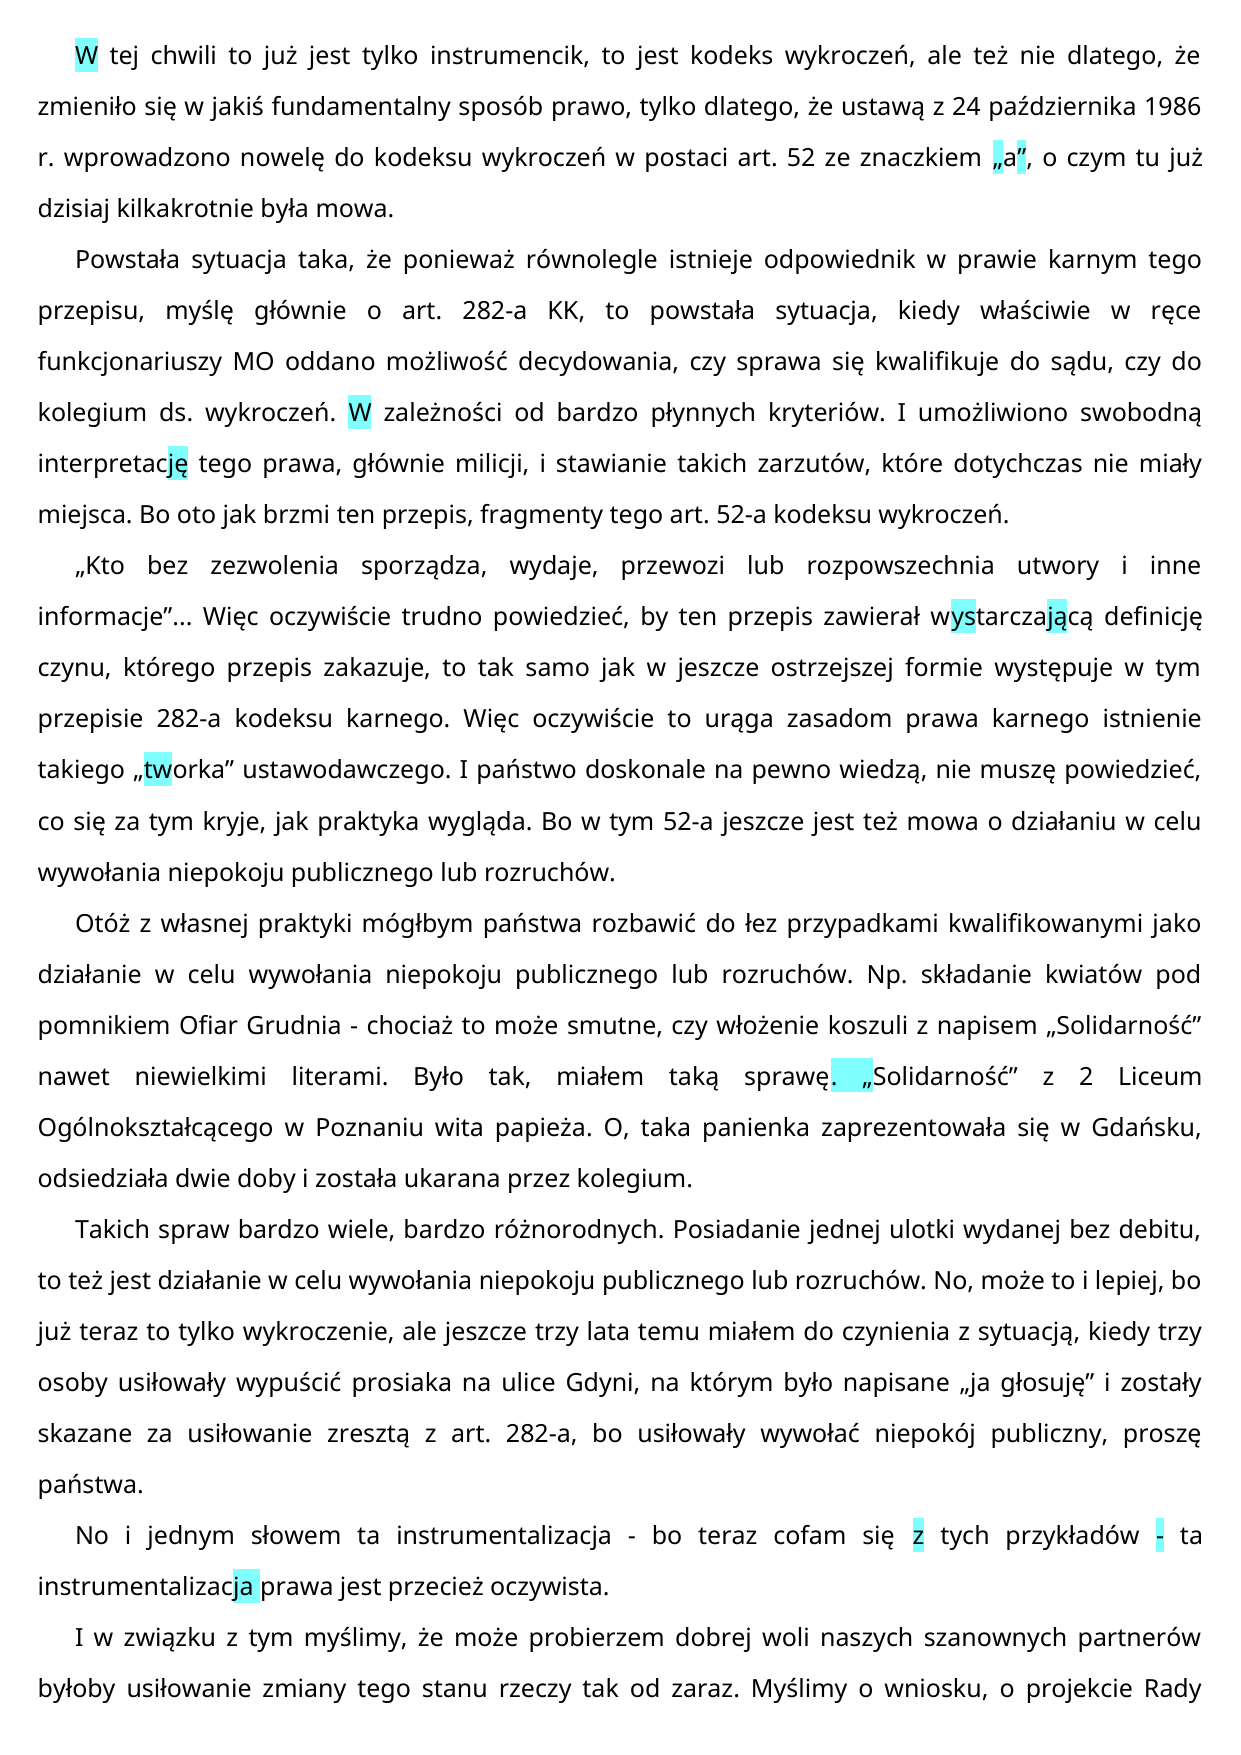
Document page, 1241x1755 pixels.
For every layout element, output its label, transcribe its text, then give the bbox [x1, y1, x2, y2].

text No i jednym słowem ta instrumentalizacja - bo teraz cofam się z tych przykładów - ta instrumentalizacja prawa jest przecież oczywista. [37, 1518, 1203, 1603]
text I w związku z tym myślimy, że może probierzem dobrej woli naszych szanownych partnerów byłoby usiłowanie zmiany tego stanu rzeczy tak od zaraz. Myślimy o wniosku, o projekcie Rady [37, 1620, 1203, 1705]
text Powstała sytuacja taka, że ponieważ równolegle istnieje odpowiednik w prawie karnym tego przepisu, myślę głównie o art. 282-a KK, to powstała sytuacja, kiedy właściwie w ręce funkcjonariuszy MO oddano możliwość decydowania, czy sprawa się kwalifikuje do sądu, czy do kolegium ds. wykroczeń. W zależności od bardzo płynnych kryteriów. I umożliwiono swobodną interpretację tego prawa, głównie milicji, i stawianie takich zarzutów, które dotychczas nie miały miejsca. Bo oto jak brzmi ten przepis, fragmenty tego art. 52-a kodeksu wykroczeń. [37, 242, 1203, 531]
text W tej chwili to już jest tylko instrumencik, to jest kodeks wykroczeń, ale też nie dlatego, że zmieniło się w jakiś fundamentalny sposób prawo, tylko dlatego, że ustawą z 24 października 1986 r. wprowadzono nowelę do kodeksu wykroczeń w postaci art. 52 ze znaczkiem „a”, o czym tu już dzisiaj kilkakrotnie była mowa. [37, 37, 1203, 225]
text Otóż z własnej praktyki mógłbym państwa rozbawić do łez przypadkami kwalifikowanymi jako działanie w celu wywołania niepokoju publicznego lub rozruchów. Np. składanie kwiatów pod pomnikiem Ofiar Grudnia - chociaż to może smutne, czy włożenie koszuli z napisem „Solidarność” nawet niewielkimi literami. Było tak, miałem taką sprawę. „Solidarność” z 2 Liceum Ogólnokształcącego w Poznaniu wita papieża. O, taka panienka zaprezentowała się w Gdańsku, odsiedziała dwie doby i została ukarana przez kolegium. [37, 905, 1203, 1194]
text Takich spraw bardzo wiele, bardzo różnorodnych. Posiadanie jednej ulotki wydanej bez debitu, to też jest działanie w celu wywołania niepokoju publicznego lub rozruchów. No, może to i lepiej, bo już teraz to tylko wykroczenie, ale jeszcze trzy lata temu miałem do czynienia z sytuacją, kiedy trzy osoby usiłowały wypuścić prosiaka na ulice Gdyni, na którym było napisane „ja głosuję” i zostały skazane za usiłowanie zresztą z art. 282-a, bo usiłowały wywołać niepokój publiczny, proszę państwa. [37, 1211, 1203, 1501]
text „Kto bez zezwolenia sporządza, wydaje, przewozi lub rozpowszechnia utwory i inne informacje”... Więc oczywiście trudno powiedzieć, by ten przepis zawierał wystarczającą definicję czynu, którego przepis zakazuje, to tak samo jak w jeszcze ostrzejszej formie występuje w tym przepisie 282-a kodeksu karnego. Więc oczywiście to urąga zasadom prawa karnego istnienie takiego „tworka” ustawodawczego. I państwo doskonale na pewno wiedzą, nie muszę powiedzieć, co się za tym kryje, jak praktyka wygląda. Bo w tym 52-a jeszcze jest też mowa o działaniu w celu wywołania niepokoju publicznego lub rozruchów. [37, 548, 1203, 888]
